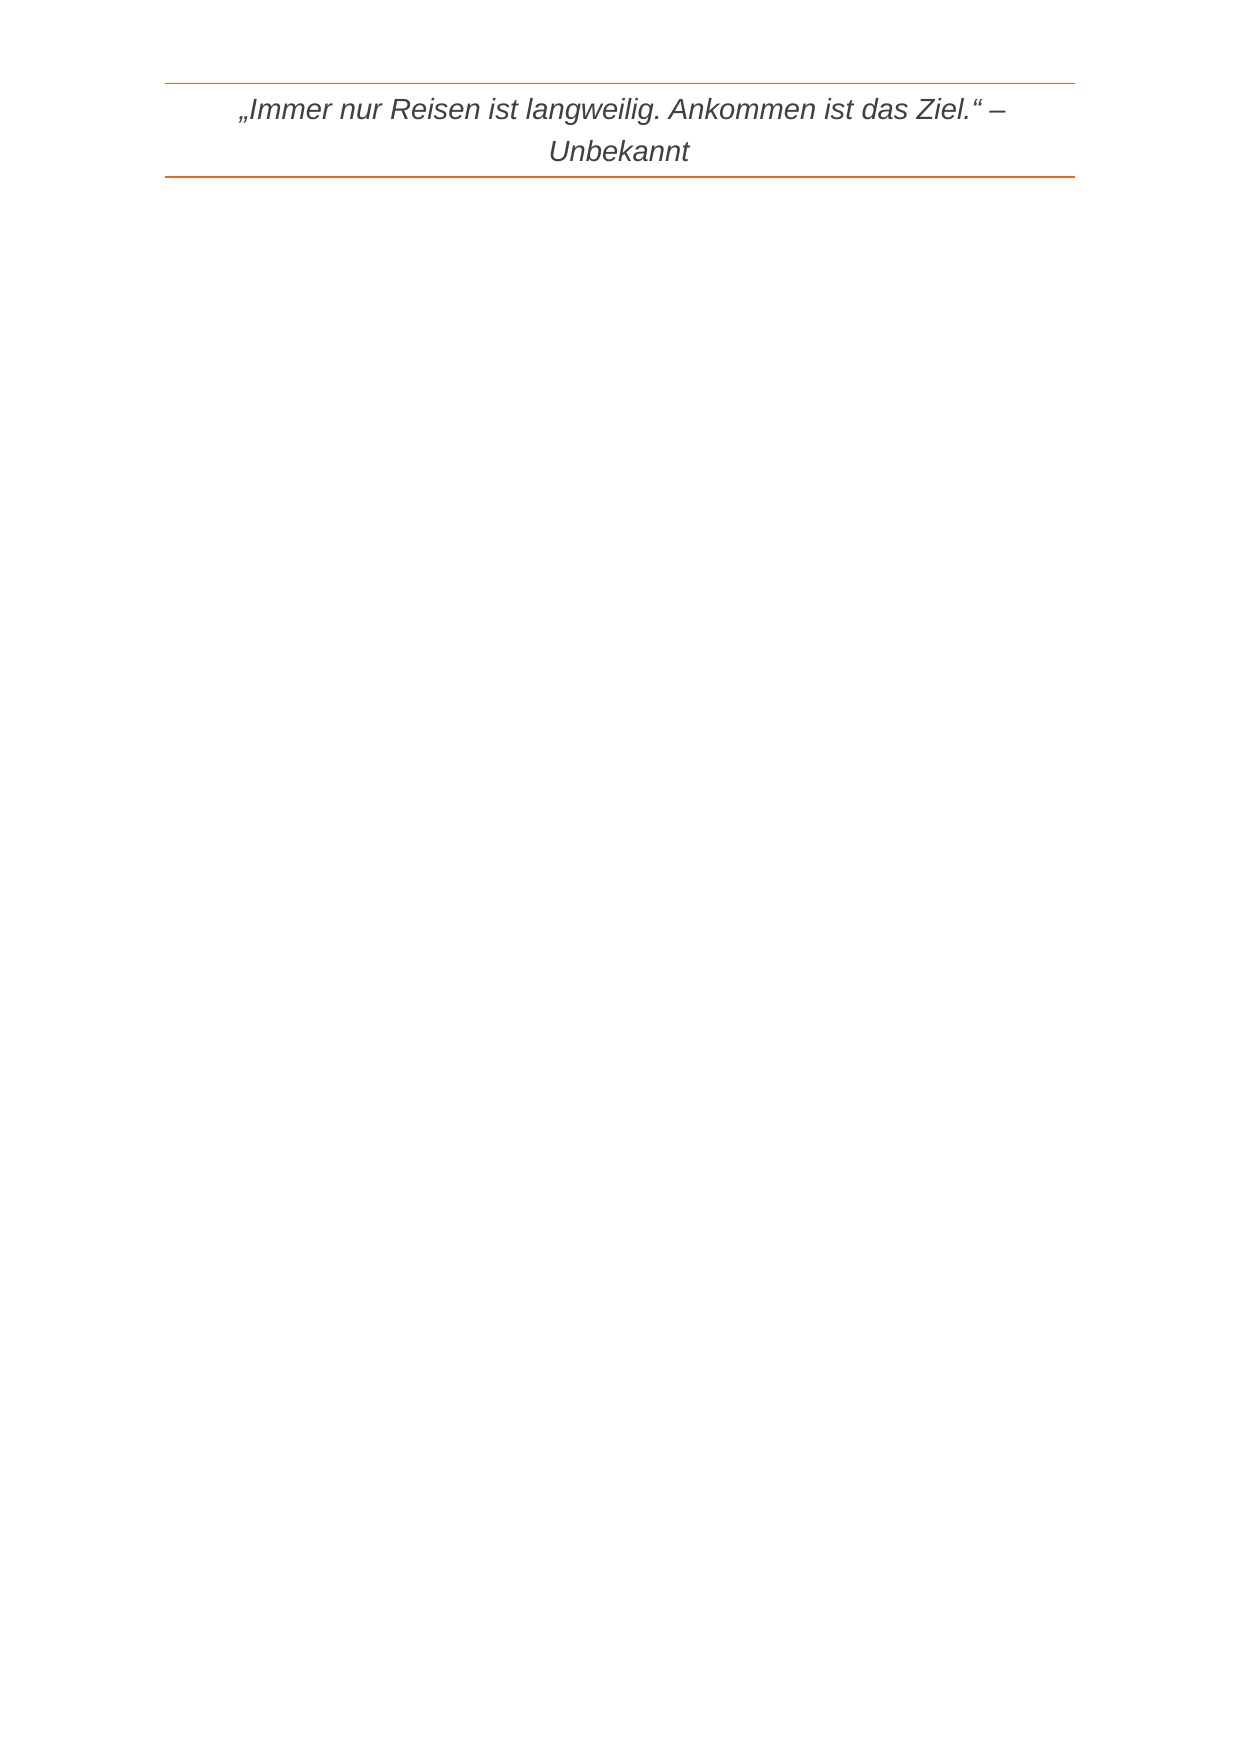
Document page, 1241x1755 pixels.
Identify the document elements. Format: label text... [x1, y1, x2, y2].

text „Immer nur Reisen ist langweilig. Ankommen ist das Ziel.“ – Unbekannt [165, 84, 1075, 176]
